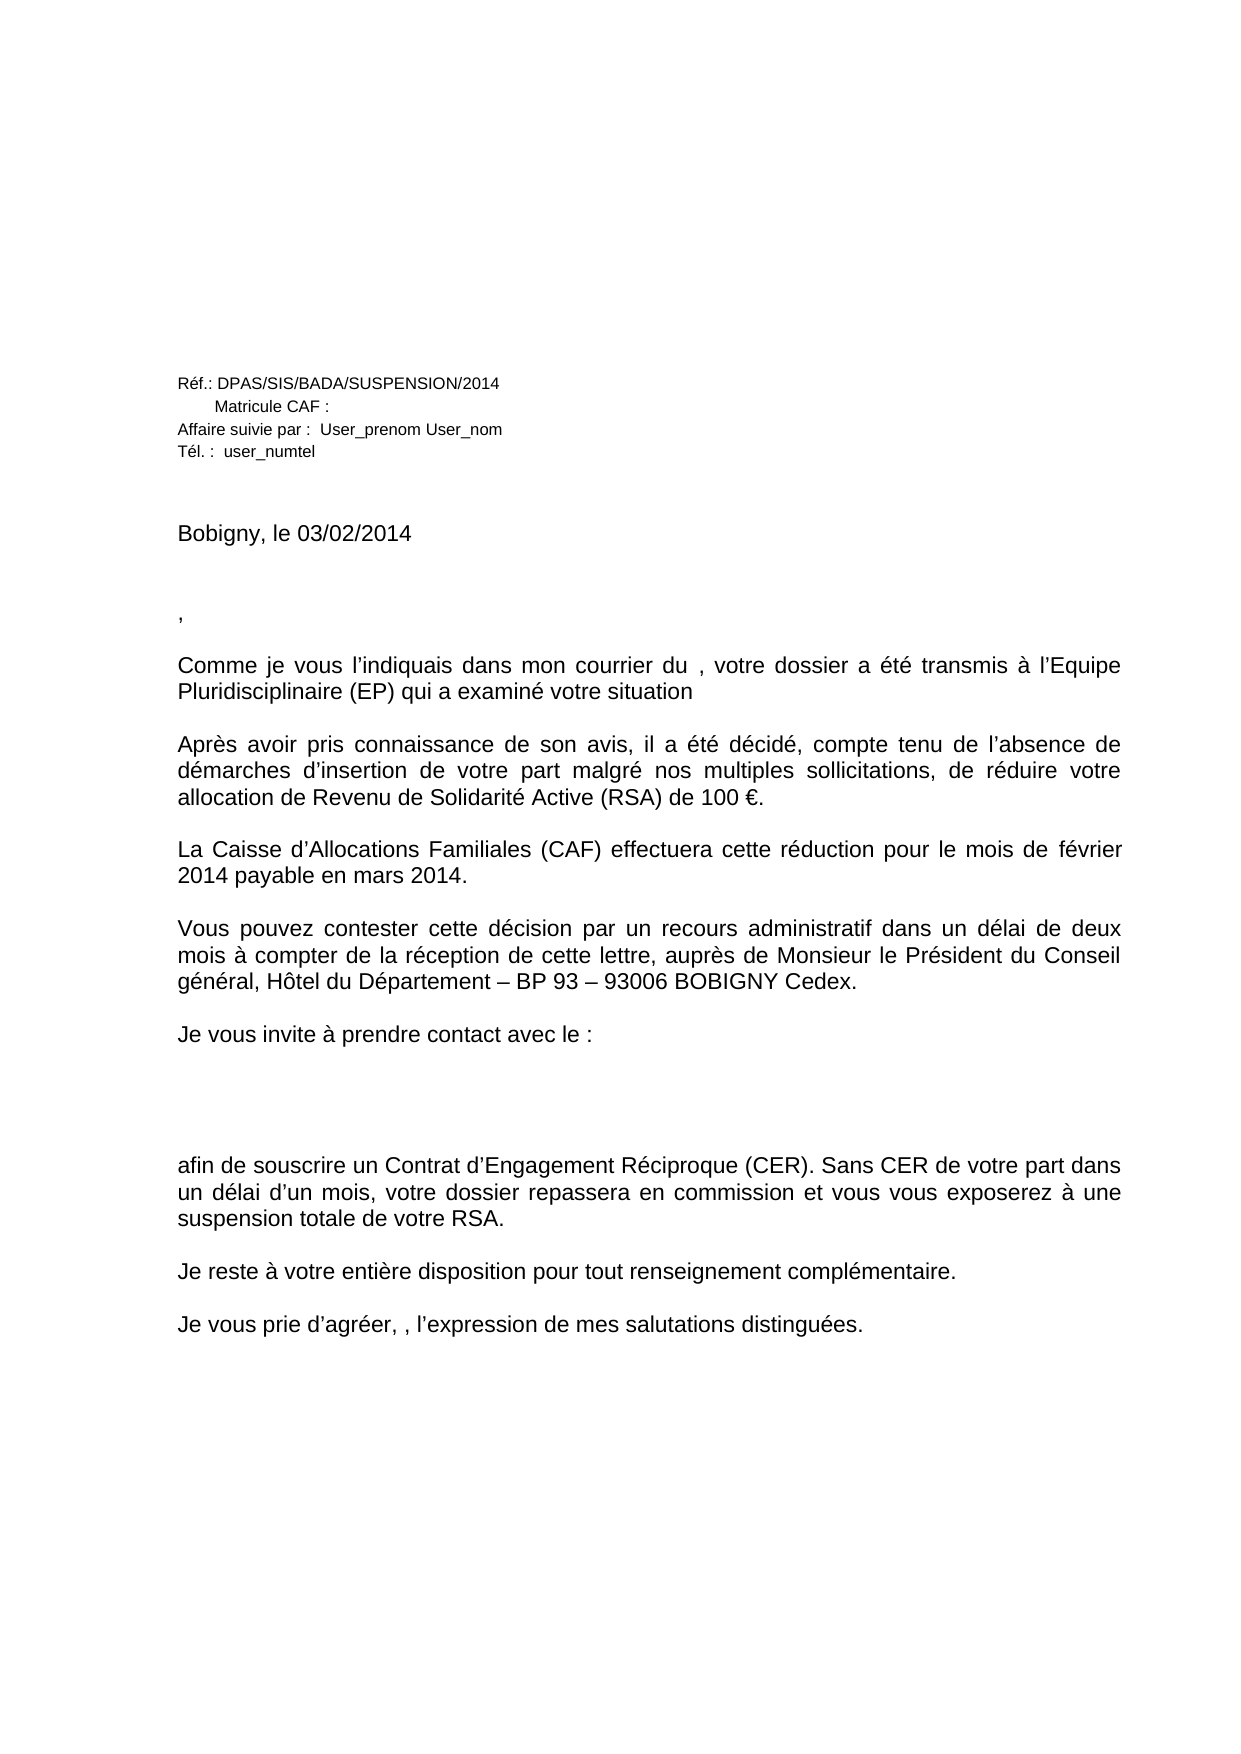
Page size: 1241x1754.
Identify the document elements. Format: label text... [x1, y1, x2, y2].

text afin de souscrire un Contrat d’Engagement Réciproque (CER). Sans CER de votre part dans un délai d’un mois, votre dossier repassera en commission et vous vous exposerez à une suspension totale de votre RSA. [177, 1152, 1122, 1231]
text Je vous prie d’agréer, , l’expression de mes salutations distinguées. [177, 1311, 1122, 1337]
table_header [650, 233, 1122, 271]
table_cell [650, 371, 1122, 546]
table_header [177, 233, 649, 271]
text Après avoir pris connaissance de son avis, il a été décidé, compte tenu de l’absence de démarches d’insertion de votre part malgré nos multiples sollicitations, de réduire votre allocation de Revenu de Solidarité Active (RSA) de 100 €. [177, 731, 1122, 810]
table_cell [650, 271, 1122, 371]
text Je reste à votre entière disposition pour tout renseignement complémentaire. [177, 1258, 1122, 1284]
text Je vous invite à prendre contact avec le : [177, 1021, 1122, 1047]
table_cell [177, 271, 649, 371]
text Comme je vous l’indiquais dans mon courrier du , votre dossier a été transmis à l’Equipe Pluridisciplinaire (EP) qui a examiné votre situation [177, 652, 1122, 704]
text La Caisse d’Allocations Familiales (CAF) effectuera cette réduction pour le mois de février 2014 payable en mars 2014. [177, 836, 1122, 889]
text , [177, 599, 1122, 625]
text Vous pouvez contester cette décision par un recours administratif dans un délai de deux mois à compter de la réception de cette lettre, auprès de Monsieur le Président du Conseil général, Hôtel du Département – BP 93 – 93006 BOBIGNY Cedex. [177, 915, 1122, 994]
table_cell Réf.: DPAS/SIS/BADA/SUSPENSION/2014 Matricule CAF : Affaire suivie par : user_prenom user_nom Tél. : user_numtel Bobigny, le 03/02/2014 [177, 371, 649, 546]
